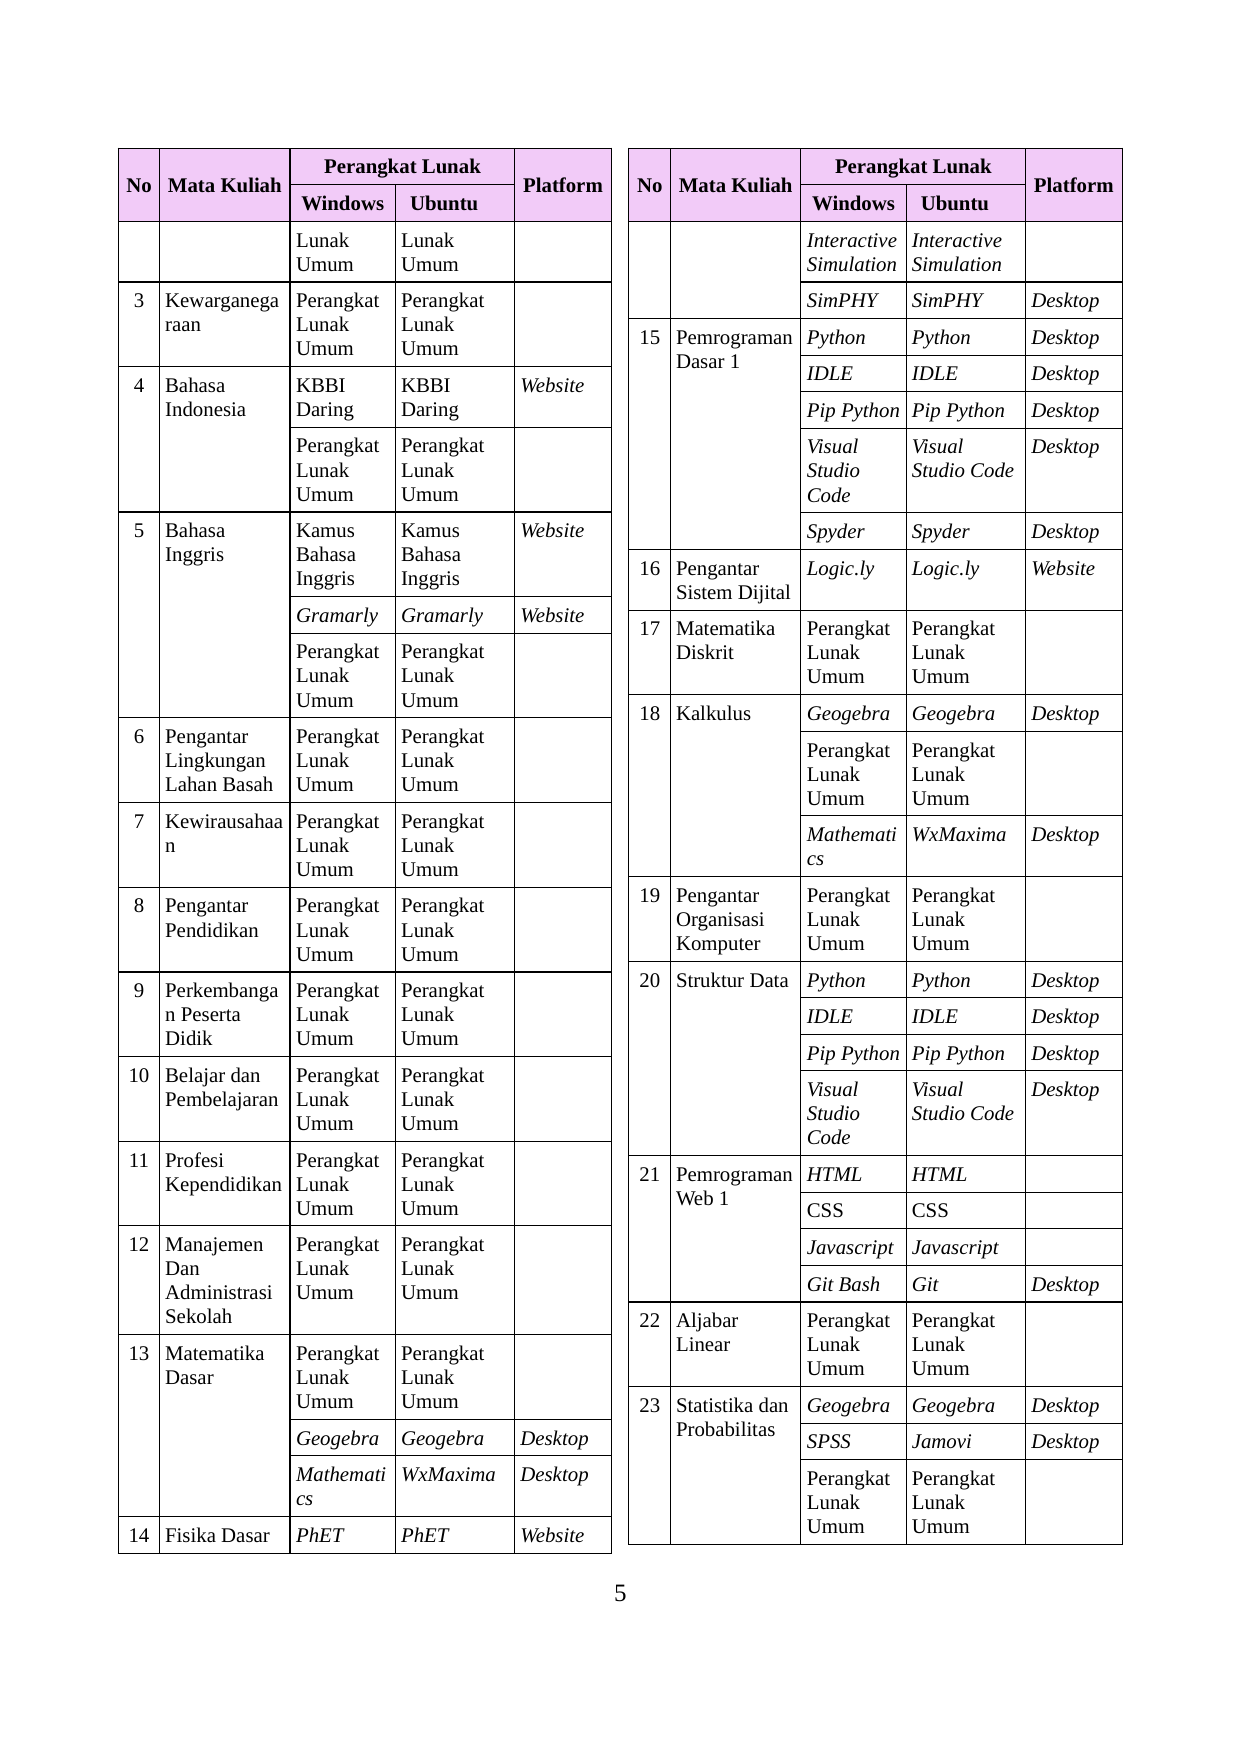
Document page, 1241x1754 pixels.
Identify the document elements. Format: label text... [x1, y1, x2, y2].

table_cell Desktop [1026, 1424, 1122, 1459]
table_cell Javascript [907, 1229, 1025, 1265]
table_cell [1026, 877, 1122, 961]
table_cell CSS [907, 1193, 1025, 1228]
table_cell 5 [119, 513, 159, 717]
table_cell Kamus Bahasa Inggris [291, 513, 395, 596]
table_cell Desktop [1026, 513, 1122, 549]
table_cell Geogebra [907, 1387, 1025, 1423]
table_cell Desktop [1026, 283, 1122, 318]
table_cell Belajar dan Pembelajaran [160, 1057, 289, 1141]
table_header No [119, 149, 159, 221]
table_cell 7 [119, 803, 159, 887]
table_cell Perangkat Lunak Umum [907, 877, 1025, 961]
table_cell Website [515, 597, 611, 633]
table_cell Perangkat Lunak Umum [291, 634, 395, 717]
table_cell Geogebra [396, 1420, 514, 1455]
table_cell Perangkat Lunak Umum [801, 611, 906, 694]
table_cell HTML [801, 1156, 906, 1192]
table_cell 6 [119, 718, 159, 802]
table_cell Perangkat Lunak Umum [396, 634, 514, 717]
table_cell Perangkat Lunak Umum [907, 1460, 1025, 1544]
table_cell Profesi Kependidikan [160, 1142, 289, 1225]
table_cell Python [907, 319, 1025, 354]
table_cell Struktur Data [671, 962, 800, 1155]
table_cell Spyder [801, 513, 906, 549]
table_cell [1026, 611, 1122, 694]
table_cell 12 [119, 1226, 159, 1334]
table_cell Perkembangan Peserta Didik [160, 973, 289, 1056]
table_cell Perangkat Lunak Umum [396, 1057, 514, 1141]
table_cell Pip Python [907, 392, 1025, 428]
table_cell PhET [396, 1517, 514, 1553]
table_cell [515, 803, 611, 887]
table_cell 17 [629, 611, 670, 694]
table_cell [515, 1335, 611, 1419]
table_cell Geogebra [801, 1387, 906, 1423]
table_cell CSS [801, 1193, 906, 1228]
table_cell Interactive Simulation [907, 222, 1025, 281]
table_cell Windows [801, 185, 906, 221]
table_cell Python [907, 962, 1025, 997]
table_cell Mathematics [801, 816, 906, 876]
table_cell Bahasa Inggris [160, 513, 289, 717]
table_cell Perangkat Lunak Umum [291, 1142, 395, 1225]
table_cell Perangkat Lunak Umum [396, 1335, 514, 1419]
table_cell 13 [119, 1335, 159, 1516]
table_cell Pemrograman Web 1 [671, 1156, 800, 1301]
table_cell Interactive Simulation [801, 222, 906, 281]
table_cell Perangkat Lunak Umum [396, 888, 514, 971]
table_cell [515, 1057, 611, 1141]
table_header Platform [515, 149, 611, 221]
table_cell Desktop [1026, 816, 1122, 876]
table_cell 15 [629, 319, 670, 549]
table_cell [515, 973, 611, 1056]
table_cell Logic.ly [907, 550, 1025, 609]
table_cell 23 [629, 1387, 670, 1544]
table_cell Desktop [515, 1456, 611, 1516]
table_cell Desktop [1026, 392, 1122, 428]
table_cell Perangkat Lunak Umum [907, 732, 1025, 815]
table_cell Python [801, 319, 906, 354]
table_cell Pip Python [801, 392, 906, 428]
table_cell [1026, 1156, 1122, 1192]
table_cell 20 [629, 962, 670, 1155]
table_cell 22 [629, 1303, 670, 1386]
table_cell Perangkat Lunak Umum [907, 611, 1025, 694]
table_cell Website [515, 513, 611, 596]
table_cell 3 [119, 283, 159, 366]
table_cell 18 [629, 695, 670, 876]
table_header Mata Kuliah [671, 149, 800, 221]
table_cell Pengantar Sistem Dijital [671, 550, 800, 609]
table_cell Python [801, 962, 906, 997]
table_cell Kalkulus [671, 695, 800, 876]
table_cell WxMaxima [907, 816, 1025, 876]
table_cell 16 [629, 550, 670, 609]
table_header Perangkat Lunak [291, 149, 514, 184]
table_cell [515, 718, 611, 802]
table_cell Matematika Dasar [160, 1335, 289, 1516]
table_cell 11 [119, 1142, 159, 1225]
table_cell [1026, 1303, 1122, 1386]
table_cell Statistika dan Probabilitas [671, 1387, 800, 1544]
table_cell [515, 1142, 611, 1225]
table_cell Perangkat Lunak Umum [801, 877, 906, 961]
table_cell SimPHY [801, 283, 906, 318]
table_cell Desktop [1026, 962, 1122, 997]
table_cell [1026, 732, 1122, 815]
table_cell Visual Studio Code [801, 1071, 906, 1155]
table_cell Website [515, 1517, 611, 1553]
table_cell [160, 222, 289, 281]
table_cell Desktop [1026, 1266, 1122, 1301]
table_cell Pengantar Lingkungan Lahan Basah [160, 718, 289, 802]
table_cell 10 [119, 1057, 159, 1141]
table_header No [629, 149, 670, 221]
table_cell Lunak Umum [291, 222, 395, 281]
table_cell Perangkat Lunak Umum [291, 1057, 395, 1141]
table_cell Perangkat Lunak Umum [291, 718, 395, 802]
table_cell Pengantar Organisasi Komputer [671, 877, 800, 961]
table_cell IDLE [907, 356, 1025, 391]
table_cell 21 [629, 1156, 670, 1301]
table_cell Pemrograman Dasar 1 [671, 319, 800, 549]
table_cell KBBI Daring [396, 367, 514, 427]
table_cell [515, 428, 611, 511]
table_cell 14 [119, 1517, 159, 1553]
table_cell Desktop [1026, 356, 1122, 391]
table_cell [515, 634, 611, 717]
table_cell Perangkat Lunak Umum [801, 732, 906, 815]
table_cell Geogebra [291, 1420, 395, 1455]
table_cell [1026, 1460, 1122, 1544]
table_cell Perangkat Lunak Umum [396, 973, 514, 1056]
table_cell Desktop [1026, 319, 1122, 354]
table_cell SPSS [801, 1424, 906, 1459]
table_cell Visual Studio Code [907, 429, 1025, 512]
table_cell Perangkat Lunak Umum [291, 1335, 395, 1419]
table_cell [1026, 1229, 1122, 1265]
table_cell IDLE [907, 998, 1025, 1034]
table_cell Perangkat Lunak Umum [907, 1303, 1025, 1386]
table_cell Lunak Umum [396, 222, 514, 281]
table_header Perangkat Lunak [801, 149, 1025, 184]
table_cell 4 [119, 367, 159, 511]
table_cell Perangkat Lunak Umum [291, 888, 395, 971]
table_cell Logic.ly [801, 550, 906, 609]
table_cell 8 [119, 888, 159, 971]
table_cell KBBI Daring [291, 367, 395, 427]
table_cell Perangkat Lunak Umum [396, 718, 514, 802]
table_cell Perangkat Lunak Umum [396, 428, 514, 511]
table_cell [671, 222, 800, 318]
table_cell Javascript [801, 1229, 906, 1265]
table_header Mata Kuliah [160, 149, 289, 221]
table_cell Perangkat Lunak Umum [396, 1142, 514, 1225]
table_cell WxMaxima [396, 1456, 514, 1516]
table_cell Matematika Diskrit [671, 611, 800, 694]
table_cell Desktop [1026, 1387, 1122, 1423]
table_cell 19 [629, 877, 670, 961]
table_cell Kewarganegaraan [160, 283, 289, 366]
table_cell Pengantar Pendidikan [160, 888, 289, 971]
table_cell PhET [291, 1517, 395, 1553]
table_cell [1026, 222, 1122, 281]
table_cell Geogebra [907, 695, 1025, 731]
table_cell Desktop [1026, 695, 1122, 731]
table_cell [629, 222, 670, 318]
table_cell [119, 222, 159, 281]
table_cell Perangkat Lunak Umum [396, 1226, 514, 1334]
table_cell Perangkat Lunak Umum [291, 428, 395, 511]
table_cell Kamus Bahasa Inggris [396, 513, 514, 596]
table_cell IDLE [801, 998, 906, 1034]
table_cell Visual Studio Code [801, 429, 906, 512]
table_cell Gramarly [291, 597, 395, 633]
table_cell Mathematics [291, 1456, 395, 1516]
table_cell Bahasa Indonesia [160, 367, 289, 511]
table_cell 9 [119, 973, 159, 1056]
table_cell Jamovi [907, 1424, 1025, 1459]
table_cell Spyder [907, 513, 1025, 549]
table_cell Desktop [1026, 998, 1122, 1034]
table_cell Fisika Dasar [160, 1517, 289, 1553]
table_cell [515, 1226, 611, 1334]
table_cell Manajemen Dan Administrasi Sekolah [160, 1226, 289, 1334]
table_cell Git [907, 1266, 1025, 1301]
table_cell Gramarly [396, 597, 514, 633]
table_cell Geogebra [801, 695, 906, 731]
table_cell Website [1026, 550, 1122, 609]
table_cell [515, 888, 611, 971]
table_cell Perangkat Lunak Umum [291, 803, 395, 887]
table_cell Perangkat Lunak Umum [291, 973, 395, 1056]
table_cell Ubuntu [907, 185, 1025, 221]
table_cell Pip Python [801, 1035, 906, 1070]
table_cell Desktop [1026, 1071, 1122, 1155]
table_cell [515, 222, 611, 281]
table_cell Desktop [1026, 429, 1122, 512]
table_cell Visual Studio Code [907, 1071, 1025, 1155]
table_cell Perangkat Lunak Umum [291, 1226, 395, 1334]
table_cell Ubuntu [396, 185, 514, 221]
table_cell [1026, 1193, 1122, 1228]
table_cell Kewirausahaan [160, 803, 289, 887]
table_cell Perangkat Lunak Umum [291, 283, 395, 366]
table_cell Perangkat Lunak Umum [801, 1460, 906, 1544]
table_cell HTML [907, 1156, 1025, 1192]
table_cell Website [515, 367, 611, 427]
table_cell Desktop [1026, 1035, 1122, 1070]
table_cell SimPHY [907, 283, 1025, 318]
table_cell Aljabar Linear [671, 1303, 800, 1386]
table_cell Pip Python [907, 1035, 1025, 1070]
table_cell [515, 283, 611, 366]
table_cell Git Bash [801, 1266, 906, 1301]
table_header Platform [1026, 149, 1122, 221]
table_cell Perangkat Lunak Umum [801, 1303, 906, 1386]
table_cell Perangkat Lunak Umum [396, 803, 514, 887]
table_cell Perangkat Lunak Umum [396, 283, 514, 366]
table_cell Windows [291, 185, 395, 221]
table_cell Desktop [515, 1420, 611, 1455]
table_cell IDLE [801, 356, 906, 391]
